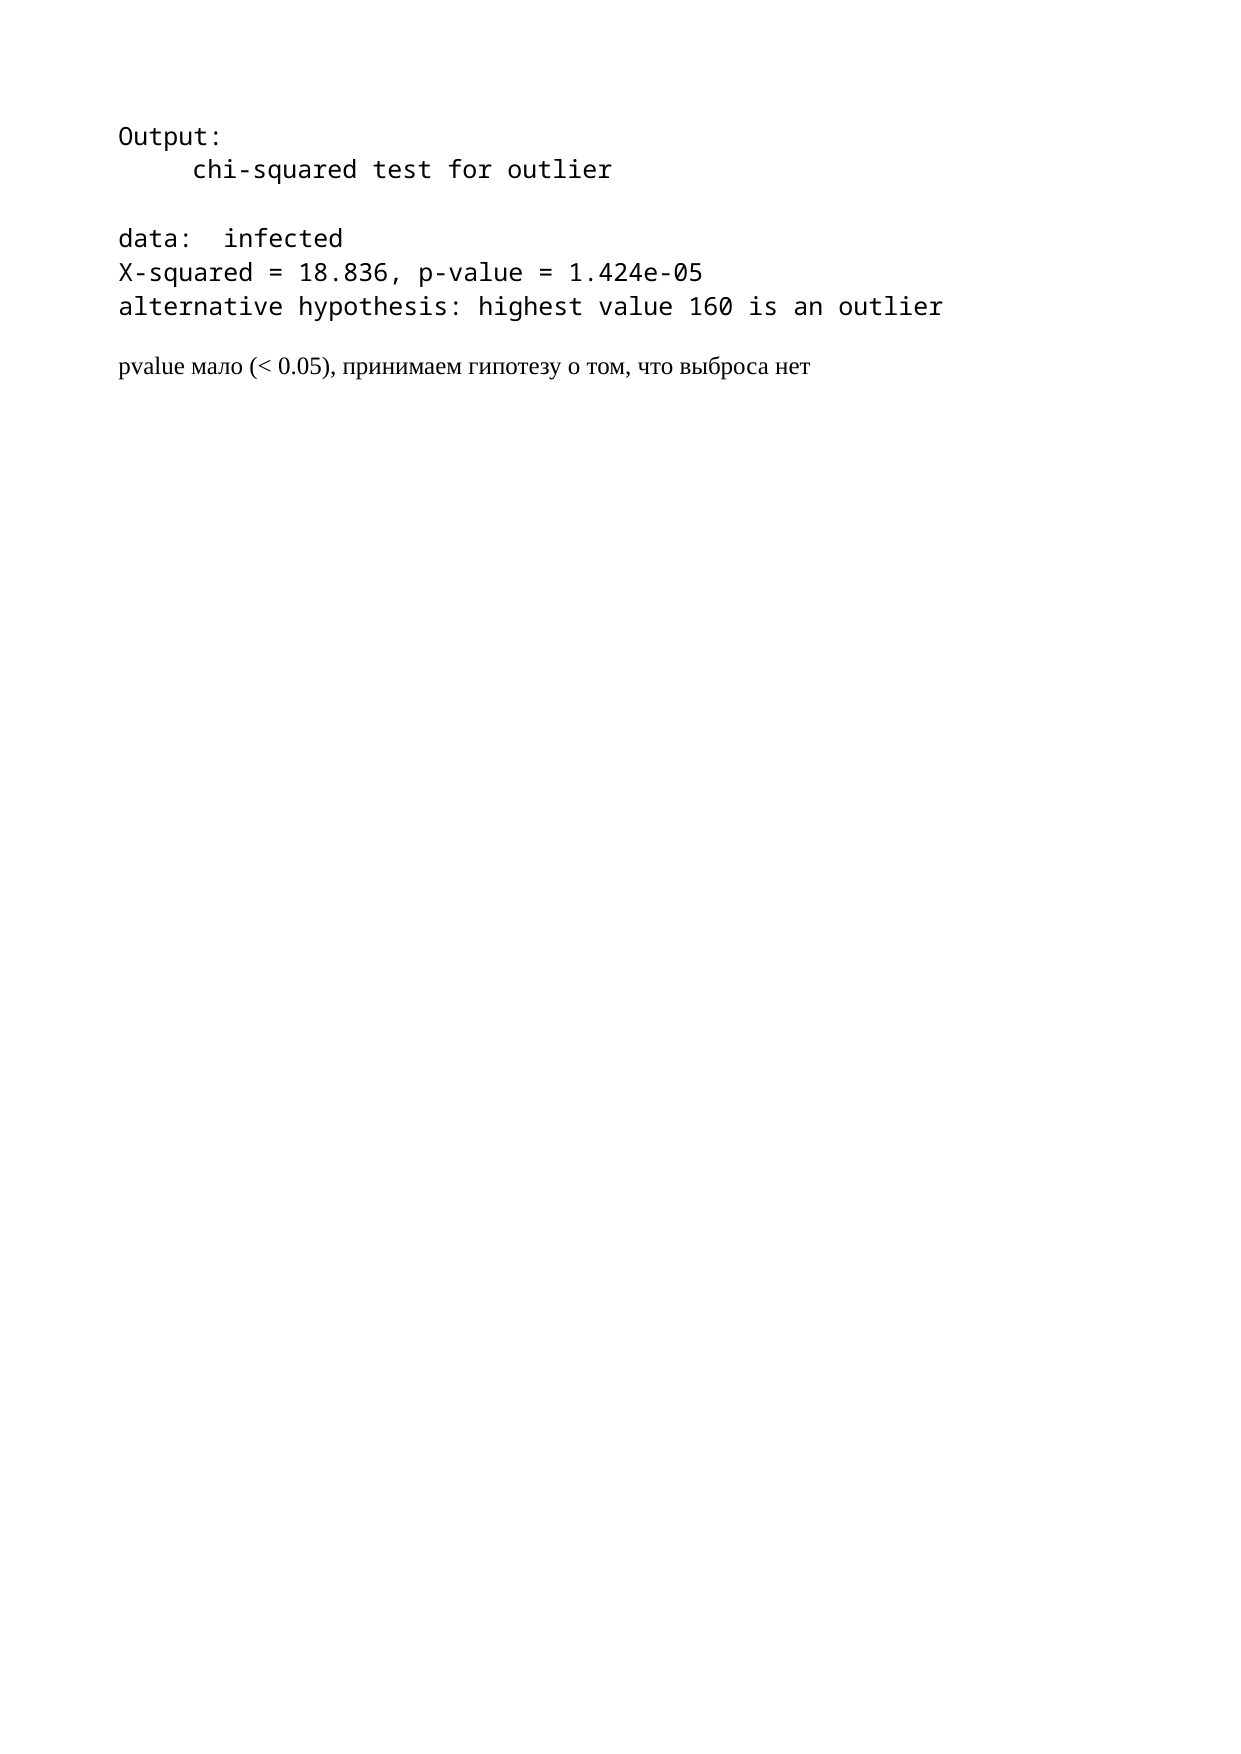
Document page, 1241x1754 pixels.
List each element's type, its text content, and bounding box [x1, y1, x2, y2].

text chi-squared test for outlier [118, 152, 1122, 186]
text alternative hypothesis: highest value 160 is an outlier [118, 288, 1122, 322]
text X-squared = 18.836, p-value = 1.424e-05 [118, 254, 1122, 288]
text data: infected [118, 220, 1122, 254]
text Output: [118, 118, 1122, 152]
text pvalue мало (< 0.05), принимаем гипотезу о том, что выброса нет [118, 351, 1122, 380]
